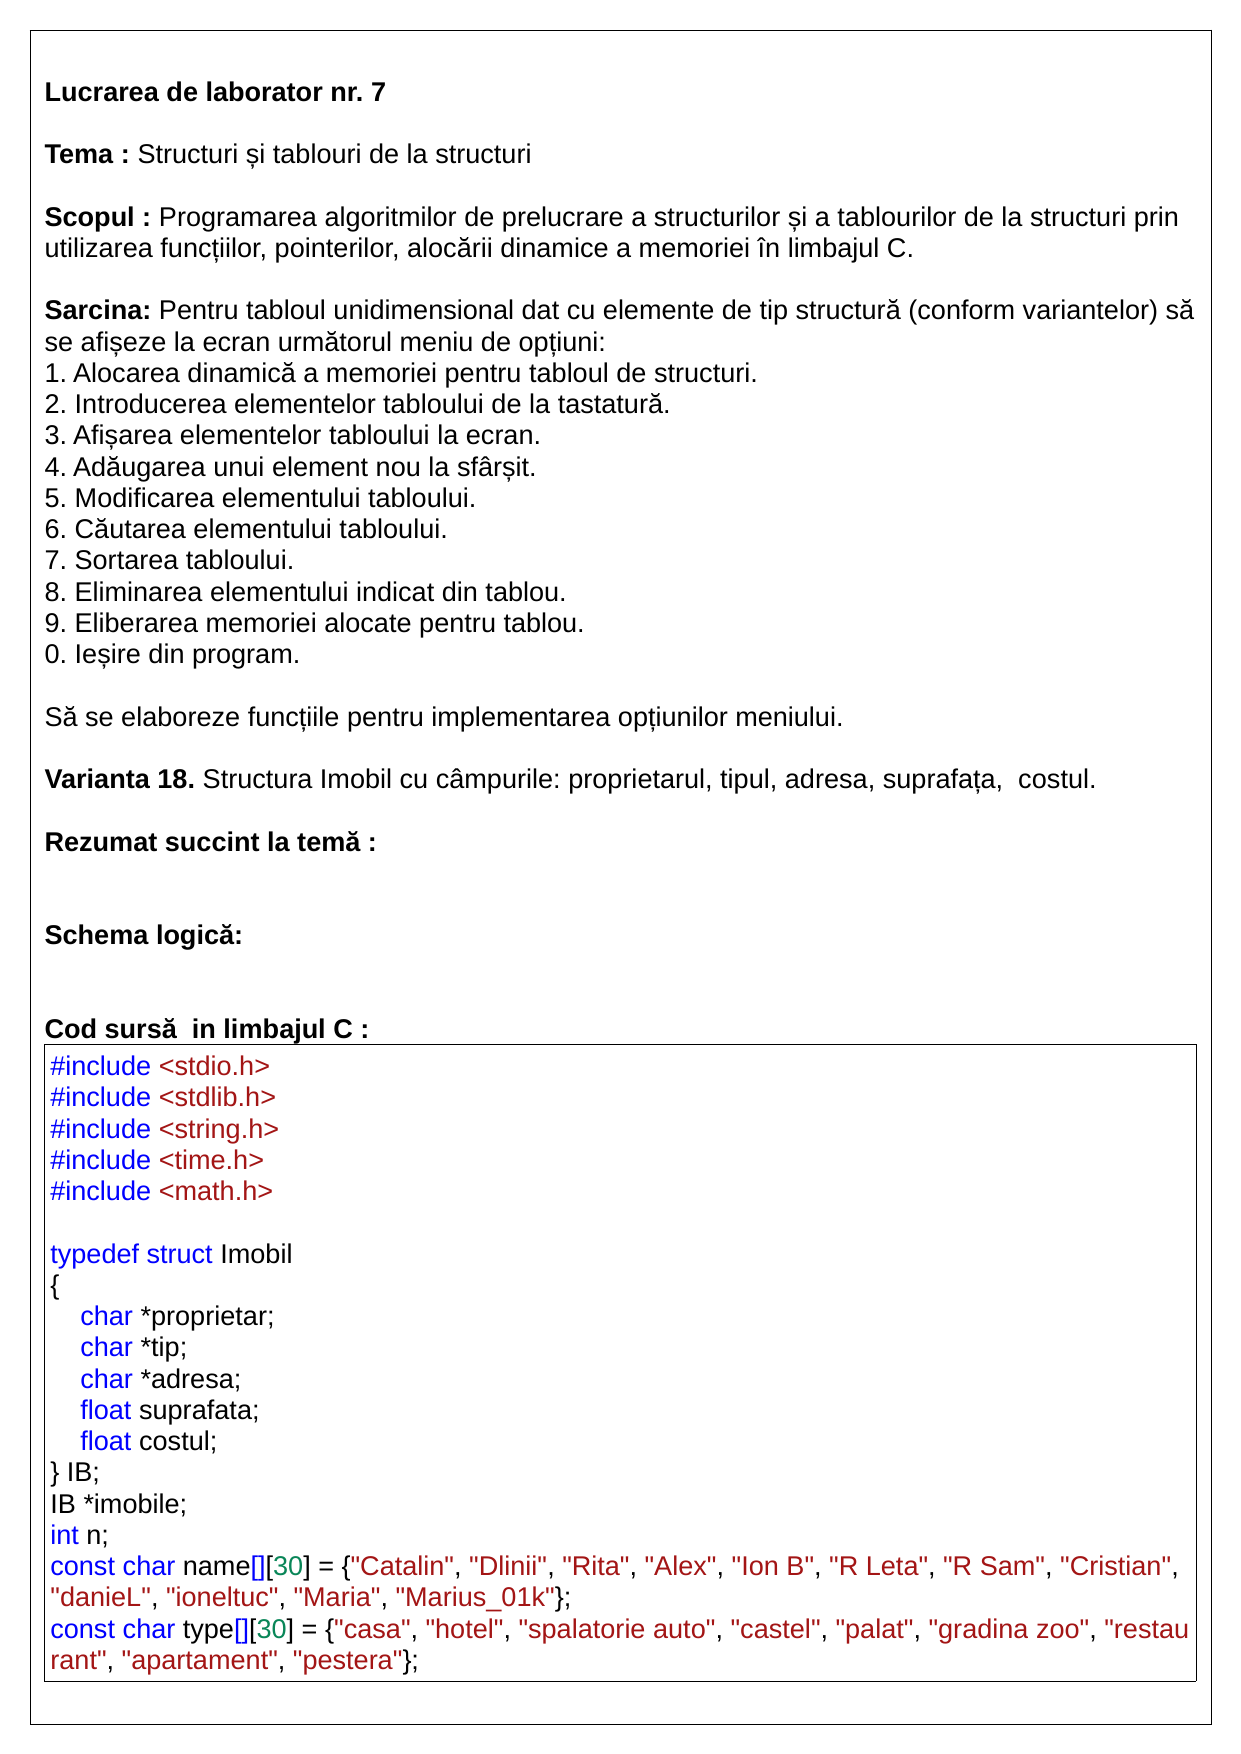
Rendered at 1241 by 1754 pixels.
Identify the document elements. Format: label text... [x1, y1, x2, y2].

text Să se elaboreze funcțiile pentru implementarea opțiunilor meniului. [44, 701, 1196, 732]
text Scopul : Programarea algoritmilor de prelucrare a structurilor și a tablourilor de la structuri prin utilizarea funcțiilor, pointerilor, alocării dinamice a memoriei în limbajul C. [44, 201, 1196, 263]
text 2. Introducerea elementelor tabloului de la tastatură. [44, 388, 1196, 419]
text Lucrarea de laborator nr. 7 [44, 76, 1196, 107]
table_header #include <stdio.h> #include <stdlib.h> #include <string.h> #include <time.h> #include <math.h> typedef struct Imobil { char *proprietar; char *tip; char *adresa; float suprafata; float costul; } IB; IB *imobile; int n; const char name[][30] = {"Catalin", "Dlinii", "Rita", "Alex", "Ion B", "R Leta", "R Sam", "Cristian", "danieL", "ioneltuc", "Maria", "Marius_01k"}; const char type[][30] = {"casa", "hotel", "spalatorie auto", "castel", "palat", "gradina zoo", "restaurant", "apartament", "pestera"}; [45, 1045, 1196, 1681]
text 5. Modificarea elementului tabloului. [44, 482, 1196, 513]
text Sarcina: Pentru tabloul unidimensional dat cu elemente de tip structură (conform variantelor) să se afișeze la ecran următorul meniu de opțiuni: [44, 294, 1196, 357]
text Varianta 18. Structura Imobil cu câmpurile: proprietarul, tipul, adresa, suprafața, costul. [44, 763, 1196, 794]
text 1. Alocarea dinamică a memoriei pentru tabloul de structuri. [44, 357, 1196, 388]
text 6. Căutarea elementului tabloului. [44, 513, 1196, 544]
text 3. Afișarea elementelor tabloului la ecran. [44, 419, 1196, 451]
text Tema : Structuri și tablouri de la structuri [44, 138, 1196, 169]
text Schema logică: [44, 919, 1196, 951]
text 7. Sortarea tabloului. [44, 544, 1196, 576]
text Cod sursă in limbajul C : [44, 1013, 1196, 1044]
text Rezumat succint la temă : [44, 826, 1196, 857]
text 9. Eliberarea memoriei alocate pentru tablou. [44, 607, 1196, 638]
text 0. Ieșire din program. [44, 638, 1196, 669]
text 4. Adăugarea unui element nou la sfârșit. [44, 451, 1196, 482]
text 8. Eliminarea elementului indicat din tablou. [44, 576, 1196, 607]
